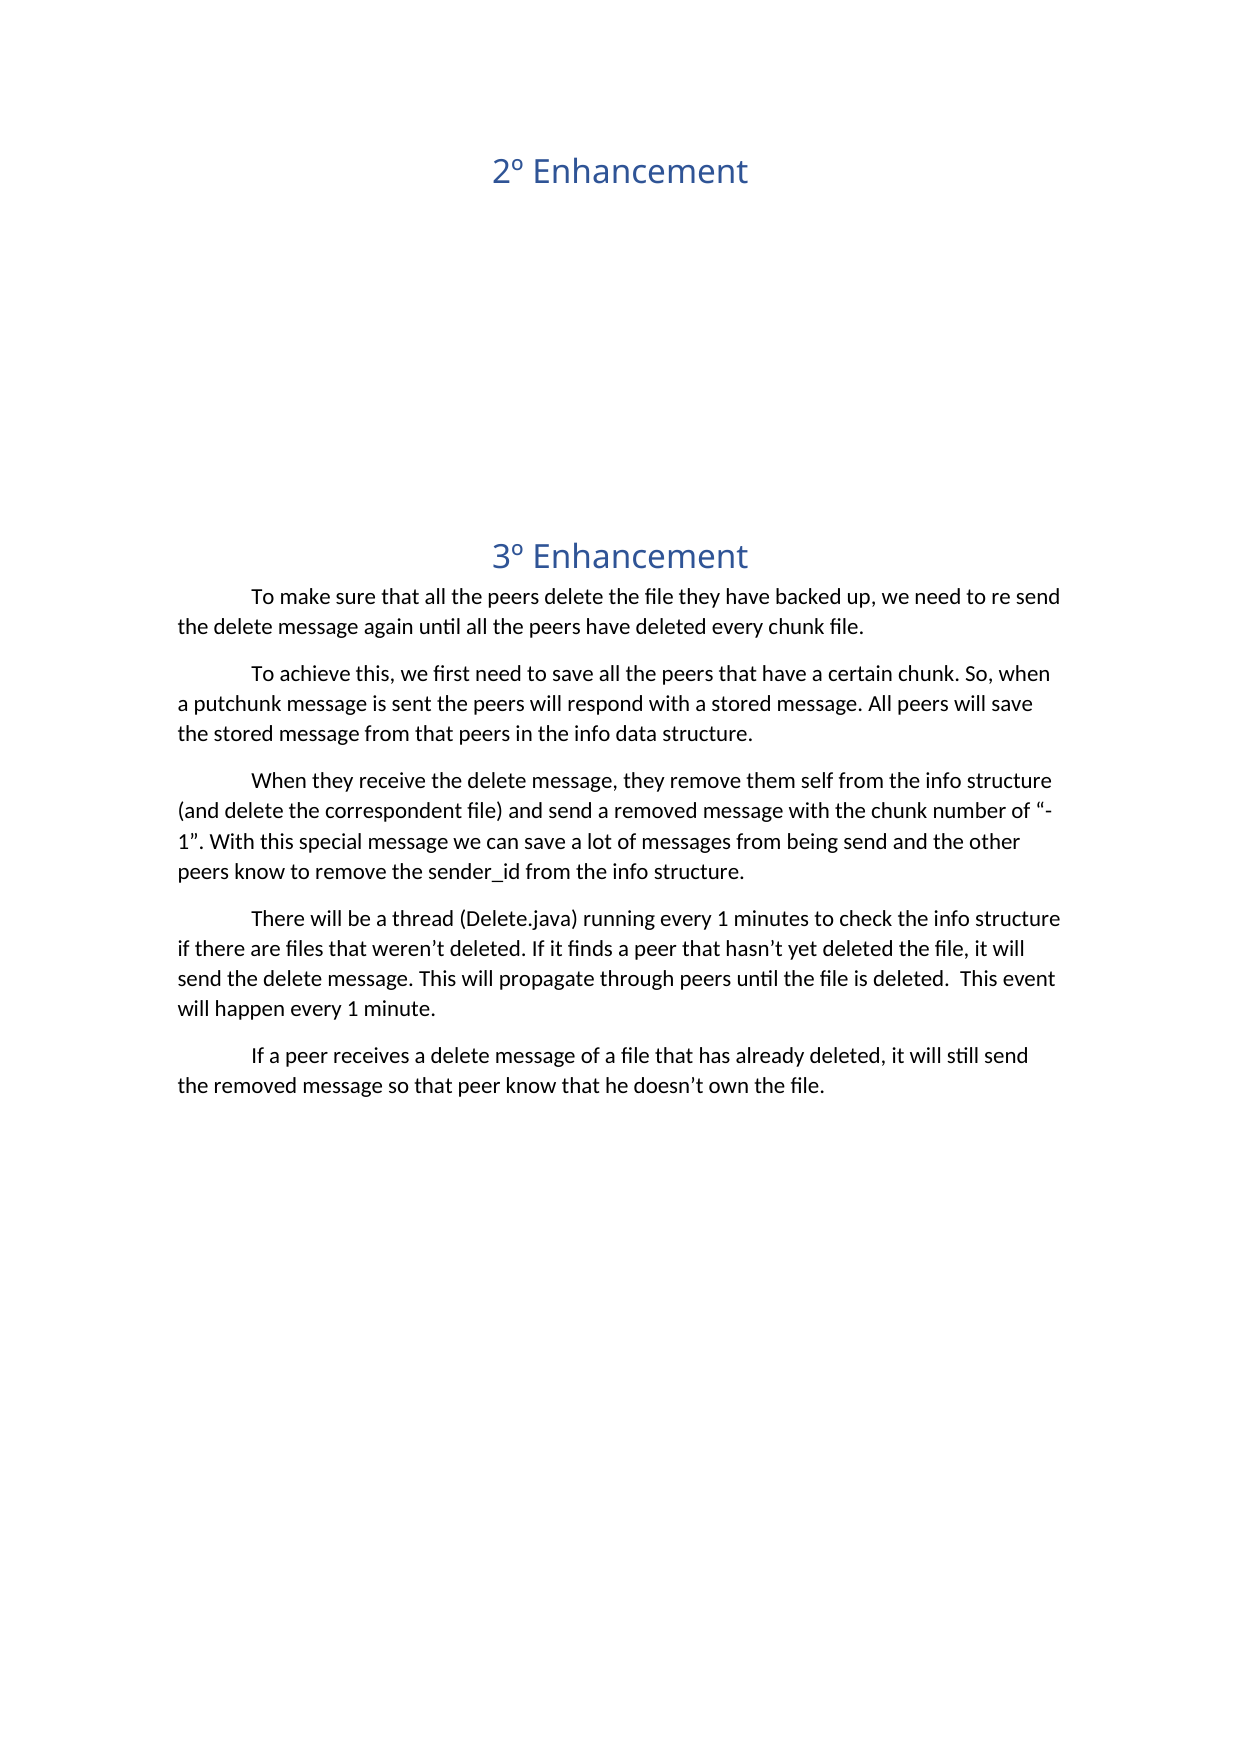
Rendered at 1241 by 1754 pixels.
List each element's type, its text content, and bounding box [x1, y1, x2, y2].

text If a peer receives a delete message of a file that has already deleted, it will still send the removed message so that peer know that he doesn’t own the file. [177, 1041, 1063, 1099]
text To make sure that all the peers delete the file they have backed up, we need to re send the delete message again until all the peers have deleted every chunk file. [177, 582, 1063, 640]
text There will be a thread (Delete.java) running every 1 minutes to check the info structure if there are files that weren’t deleted. If it finds a peer that hasn’t yet deleted the file, it will send the delete message. This will propagate through peers until the file is deleted. This event will happen every 1 minute. [177, 904, 1063, 1022]
text When they receive the delete message, they remove them self from the info structure (and delete the correspondent file) and send a removed message with the chunk number of “-1”. With this special message we can save a lot of messages from being send and the other peers know to remove the sender_id from the info structure. [177, 766, 1063, 885]
text To achieve this, we first need to save all the peers that have a certain chunk. So, when a putchunk message is sent the peers will respond with a stored message. All peers will save the stored message from that peers in the info data structure. [177, 659, 1063, 747]
subtitle 2º Enhancement [177, 148, 1063, 193]
subtitle 3º Enhancement [177, 533, 1063, 578]
